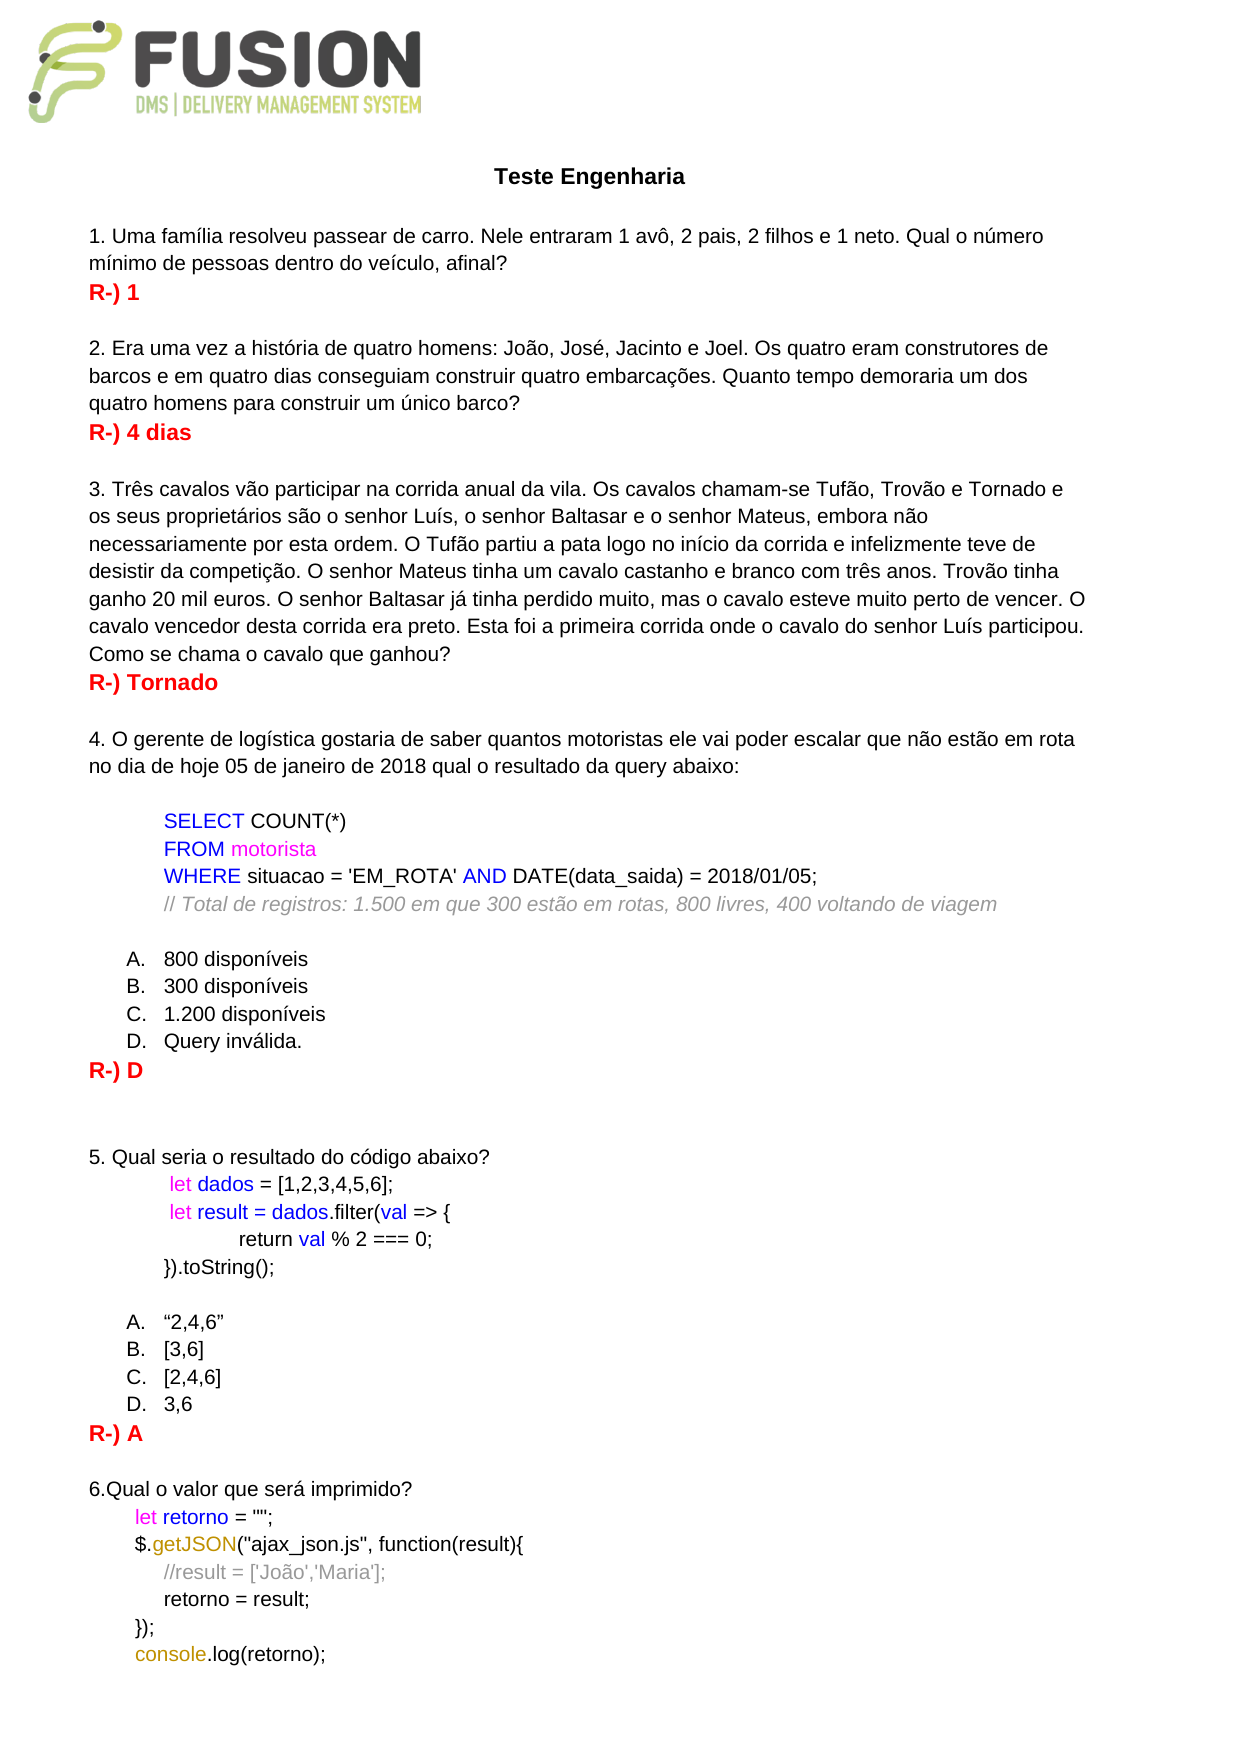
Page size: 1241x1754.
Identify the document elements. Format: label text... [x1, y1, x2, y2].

text R-) 4 dias [88, 419, 1090, 445]
list 300 disponíveis [126, 974, 1090, 998]
text console.log(retorno); [88, 1642, 1090, 1666]
text R-) Tornado [88, 669, 1090, 695]
list 3,6 [126, 1392, 1090, 1416]
text 6.Qual o valor que será imprimido? [88, 1477, 1090, 1501]
text let retorno = ""; [88, 1505, 1090, 1529]
list “2,4,6” [126, 1309, 1090, 1333]
list 800 disponíveis [126, 947, 1090, 971]
text // Total de registros: 1.500 em que 300 estão em rotas, 800 livres, 400 voltando de viagem [163, 892, 1090, 916]
text SELECT COUNT(*) [163, 809, 1090, 833]
text //result = ['João','Maria']; [163, 1560, 1090, 1584]
text FROM motorista [163, 837, 1090, 861]
text retorno = result; [163, 1587, 1090, 1611]
text 4. O gerente de logística gostaria de saber quantos motoristas ele vai poder escalar que não estão em rota no dia de hoje 05 de janeiro de 2018 qual o resultado da query abaixo: [88, 727, 1090, 778]
text }); [88, 1615, 1090, 1639]
text R-) A [88, 1419, 1090, 1446]
text let result = dados.filter(val => { return val % 2 === 0; }).toString(); [163, 1199, 1090, 1278]
text Teste Engenharia [88, 163, 1090, 189]
text $.getJSON("ajax_json.js", function(result){ [88, 1532, 1090, 1556]
list Query inválida. [126, 1029, 1090, 1053]
text 2. Era uma vez a história de quatro homens: João, José, Jacinto e Joel. Os quatro eram construtores de barcos e em quatro dias conseguiam construir quatro embarcações. Quanto tempo demoraria um dos quatro homens para construir um único barco? [88, 336, 1090, 415]
text let dados = [1,2,3,4,5,6]; [88, 1172, 1090, 1196]
text 3. Três cavalos vão participar na corrida anual da vila. Os cavalos chamam-se Tufão, Trovão e Tornado e os seus proprietários são o senhor Luís, o senhor Baltasar e o senhor Mateus, embora não necessariamente por esta ordem. O Tufão partiu a pata logo no início da corrida e infelizmente teve de desistir da competição. O senhor Mateus tinha um cavalo castanho e branco com três anos. Trovão tinha ganho 20 mil euros. O senhor Baltasar já tinha perdido muito, mas o cavalo esteve muito perto de vencer. O cavalo vencedor desta corrida era preto. Esta foi a primeira corrida onde o cavalo do senhor Luís participou. Como se chama o cavalo que ganhou? [88, 476, 1090, 665]
list [2,4,6] [126, 1364, 1090, 1388]
text WHERE situacao = 'EM_ROTA' AND DATE(data_saida) = 2018/01/05; [163, 864, 1090, 888]
text R-) 1 [88, 278, 1090, 305]
list 1.200 disponíveis [126, 1002, 1090, 1026]
text 1. Uma família resolveu passear de carro. Nele entraram 1 avô, 2 pais, 2 filhos e 1 neto. Qual o número mínimo de pessoas dentro do veículo, afinal? [88, 223, 1090, 275]
text R-) D [88, 1057, 1090, 1083]
list [3,6] [126, 1337, 1090, 1361]
text 5. Qual seria o resultado do código abaixo? [88, 1144, 1090, 1168]
